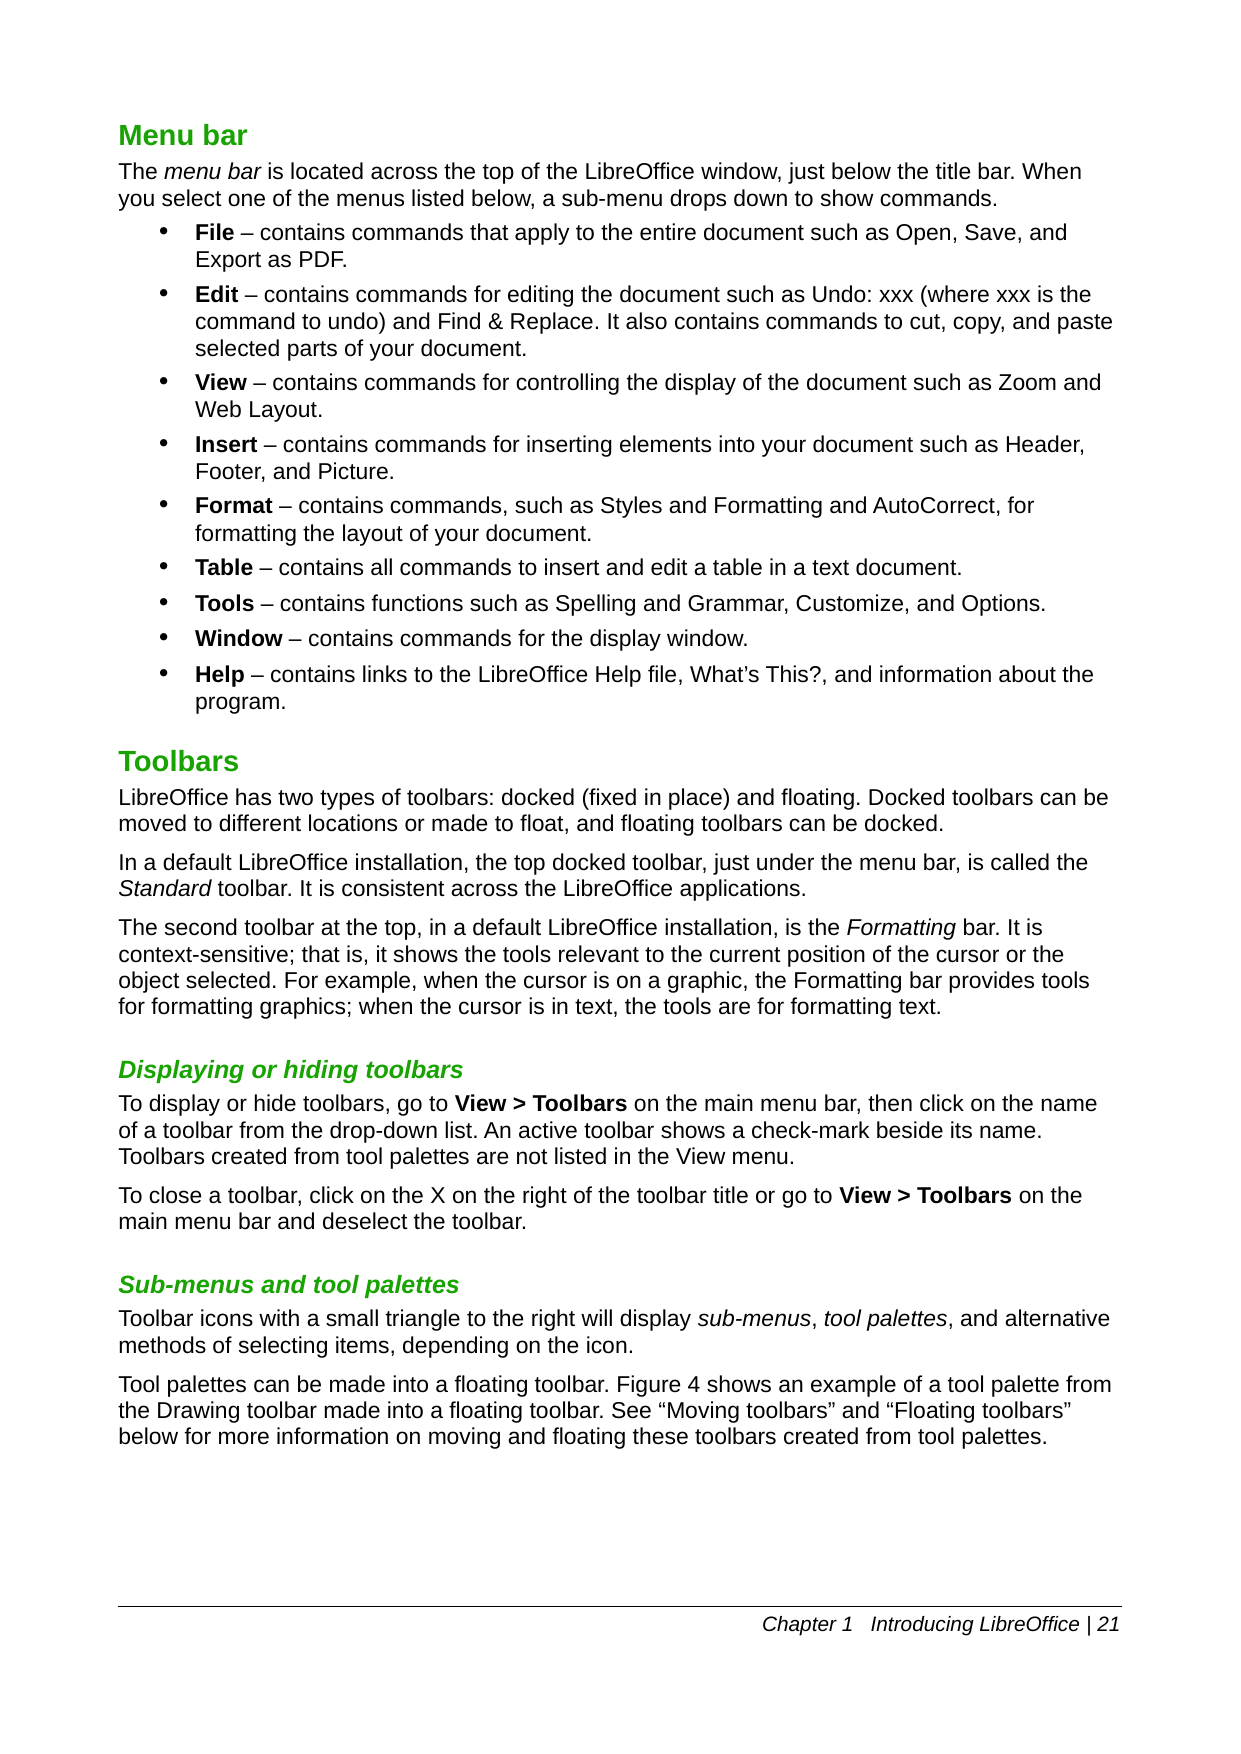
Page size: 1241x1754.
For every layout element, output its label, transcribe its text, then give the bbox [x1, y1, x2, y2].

text The second toolbar at the top, in a default LibreOffice installation, is the Formatting bar. It is context-sensitive; that is, it shows the tools relevant to the current position of the cursor or the object selected. For example, when the cursor is on a graphic, the Formatting bar provides tools for formatting graphics; when the cursor is in text, the tools are for formatting text. [118, 914, 1122, 1019]
list View – contains commands for controlling the display of the document such as Zoom and Web Layout. [156, 367, 1122, 423]
list Format – contains commands, such as Styles and Formatting and AutoCorrect, for formatting the layout of your document. [156, 491, 1122, 546]
list Window – contains commands for the display window. [156, 623, 1122, 652]
list Insert – contains commands for inserting elements into your document such as Header, Footer, and Picture. [156, 429, 1122, 484]
text Toolbar icons with a small triangle to the right will display sub-menus, tool palettes, and alternative methods of selecting items, depending on the icon. [118, 1305, 1122, 1358]
subtitle Sub-menus and tool palettes [118, 1270, 1122, 1299]
list Edit – contains commands for editing the document such as Undo: xxx (where xxx is the command to undo) and Find & Replace. It also contains commands to cut, copy, and paste selected parts of your document. [156, 279, 1122, 361]
list Tools – contains functions such as Spelling and Grammar, Customize, and Options. [156, 588, 1122, 617]
list The menu bar is located across the top of the LibreOffice window, just below the title bar. When you select one of the menus listed below, a sub-menu drops down to show commands. [118, 158, 1122, 211]
text LibreOffice has two types of toolbars: docked (fixed in place) and floating. Docked toolbars can be moved to different locations or made to float, and floating toolbars can be docked. [118, 784, 1122, 836]
text Tool palettes can be made into a floating toolbar. Figure 4 shows an example of a tool palette from the Drawing toolbar made into a floating toolbar. See “Moving toolbars” and “Floating toolbars” below for more information on moving and floating these toolbars created from tool palettes. [118, 1371, 1122, 1449]
subtitle Displaying or hiding toolbars [118, 1055, 1122, 1084]
text In a default LibreOffice installation, the top docked toolbar, just under the menu bar, is called the Standard toolbar. It is consistent across the LibreOffice applications. [118, 849, 1122, 902]
list File – contains commands that apply to the entire document such as Open, Save, and Export as PDF. [156, 217, 1122, 273]
text To close a toolbar, click on the X on the right of the toolbar title or go to View > Toolbars on the main menu bar and deselect the toolbar. [118, 1182, 1122, 1234]
subtitle Toolbars [118, 744, 1122, 777]
list Help – contains links to the LibreOffice Help file, What’s This?, and information about the program. [156, 659, 1122, 714]
subtitle Menu bar [118, 118, 1122, 152]
list Table – contains all commands to insert and edit a table in a text document. [156, 552, 1122, 582]
text To display or hide toolbars, go to View > Toolbars on the main menu bar, then click on the name of a toolbar from the drop-down list. An active toolbar shows a check-mark beside its name. Toolbars created from tool palettes are not listed in the View menu. [118, 1090, 1122, 1169]
